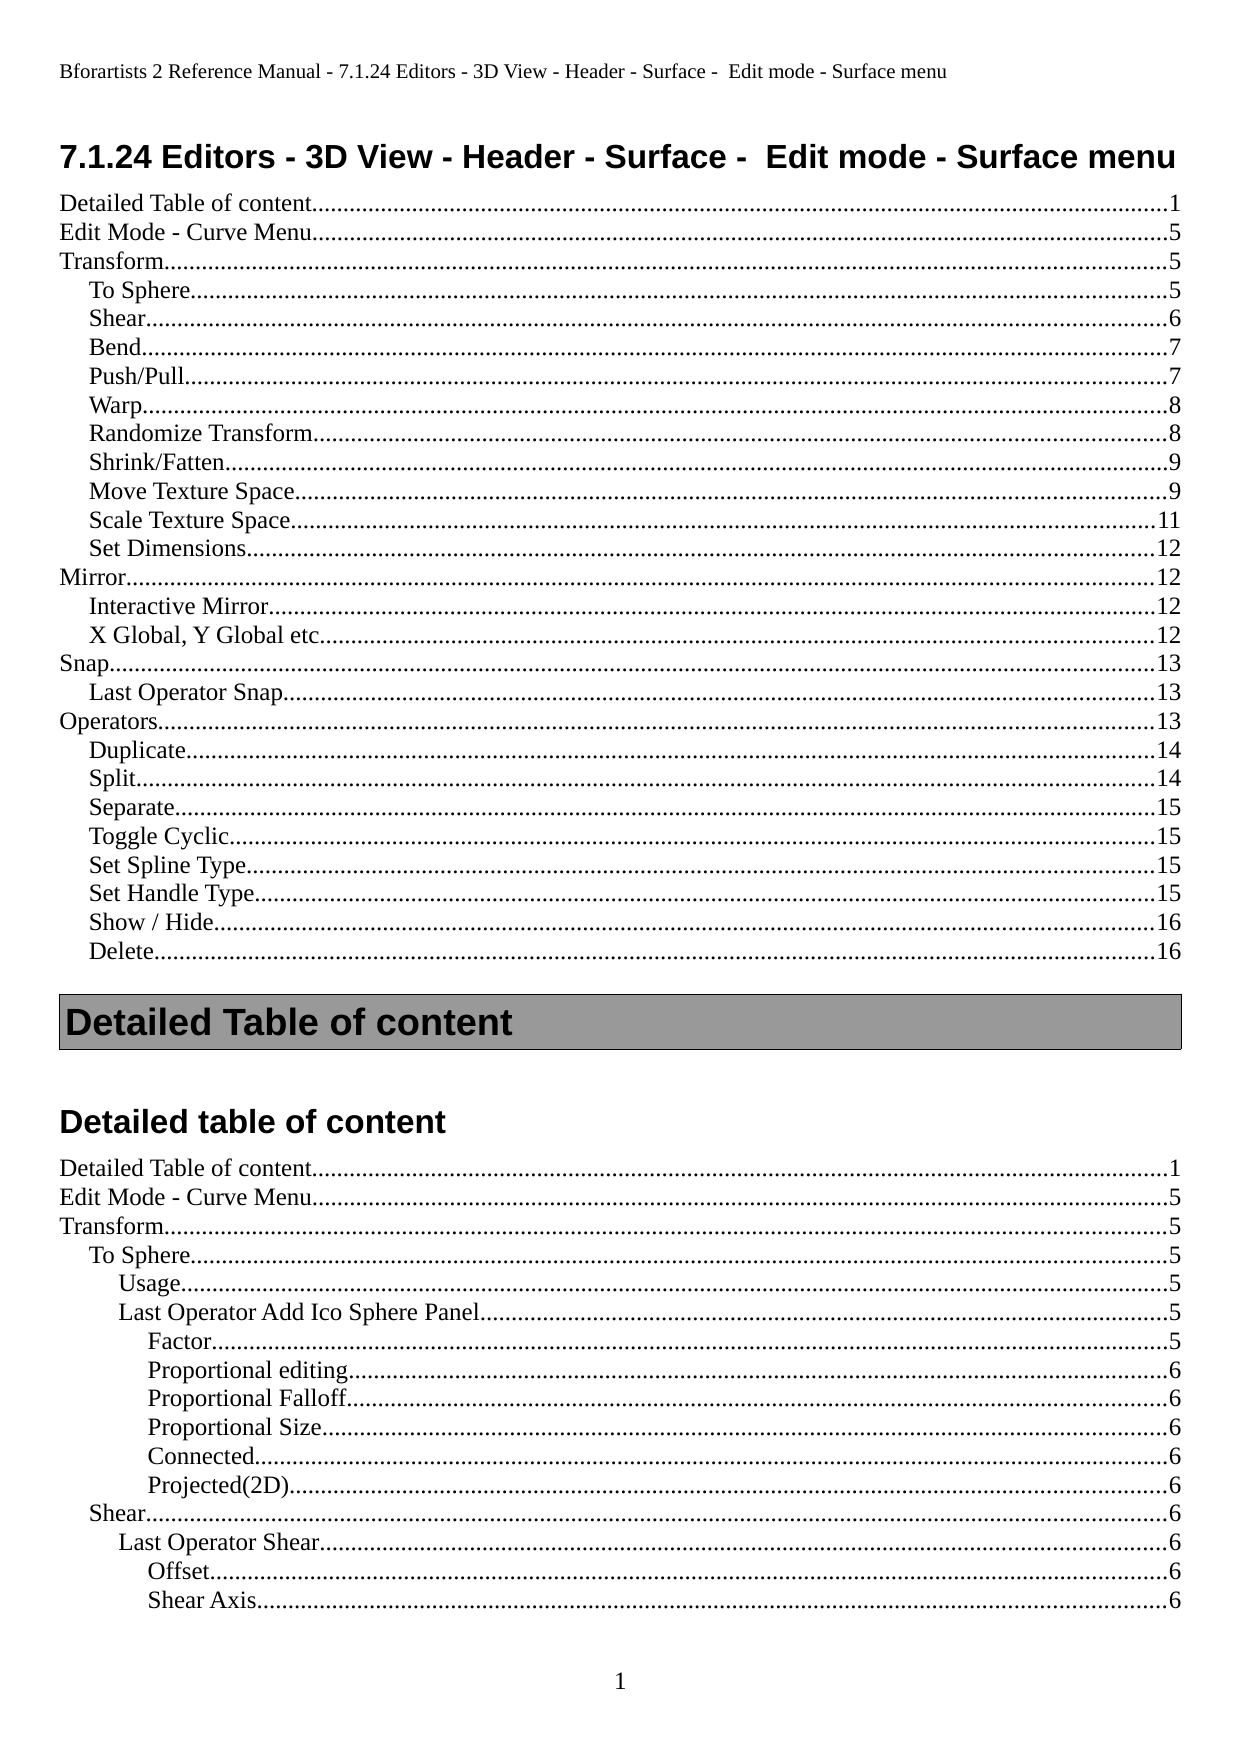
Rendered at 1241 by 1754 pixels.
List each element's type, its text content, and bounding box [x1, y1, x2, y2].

text Separate 15 [88, 792, 1181, 821]
text Detailed Table of content 1 [59, 1153, 1181, 1182]
text Show / Hide 16 [88, 907, 1181, 936]
text Transform 5 [59, 1211, 1181, 1240]
text Shear Axis 6 [147, 1585, 1181, 1613]
text Proportional Size 6 [147, 1412, 1181, 1441]
text Projected(2D) 6 [147, 1470, 1181, 1498]
text Edit Mode - Curve Menu 5 [59, 217, 1181, 246]
text Push/Pull 7 [88, 361, 1181, 390]
text To Sphere 5 [88, 275, 1181, 303]
text Move Texture Space 9 [88, 476, 1181, 505]
text Split 14 [88, 763, 1181, 792]
text Delete 16 [88, 936, 1181, 965]
text Shrink/Fatten 9 [88, 447, 1181, 476]
text Shear 6 [88, 1498, 1181, 1527]
text Offset 6 [147, 1556, 1181, 1585]
text Edit Mode - Curve Menu 5 [59, 1182, 1181, 1211]
text Mirror 12 [59, 562, 1181, 591]
text Duplicate 14 [88, 735, 1181, 763]
text Last Operator Add Ico Sphere Panel 5 [118, 1297, 1181, 1326]
text X Global, Y Global etc. 12 [88, 620, 1181, 648]
text Proportional Falloff 6 [147, 1383, 1181, 1412]
text Interactive Mirror 12 [88, 591, 1181, 620]
table_header Detailed Table of content [60, 995, 1181, 1049]
text Snap 13 [59, 648, 1181, 677]
text Randomize Transform 8 [88, 418, 1181, 447]
text Set Dimensions 12 [88, 533, 1181, 562]
text Transform 5 [59, 246, 1181, 275]
text Scale Texture Space 11 [88, 505, 1181, 533]
text Set Spline Type 15 [88, 850, 1181, 878]
text Toggle Cyclic 15 [88, 821, 1181, 850]
text Bend 7 [88, 332, 1181, 361]
text Set Handle Type 15 [88, 878, 1181, 907]
text Last Operator Shear 6 [118, 1527, 1181, 1556]
subtitle 7.1.24 Editors - 3D View - Header - Surface - Edit mode - Surface menu [59, 138, 1181, 176]
text Detailed Table of content 1 [59, 188, 1181, 217]
text Last Operator Snap 13 [88, 677, 1181, 706]
text Warp 8 [88, 390, 1181, 418]
text Connected 6 [147, 1441, 1181, 1470]
text Shear 6 [88, 303, 1181, 332]
text To Sphere 5 [88, 1240, 1181, 1268]
subtitle Detailed table of content [59, 1103, 1181, 1141]
text Proportional editing 6 [147, 1355, 1181, 1383]
text Operators 13 [59, 706, 1181, 735]
text Usage 5 [118, 1268, 1181, 1297]
text Factor 5 [147, 1326, 1181, 1355]
